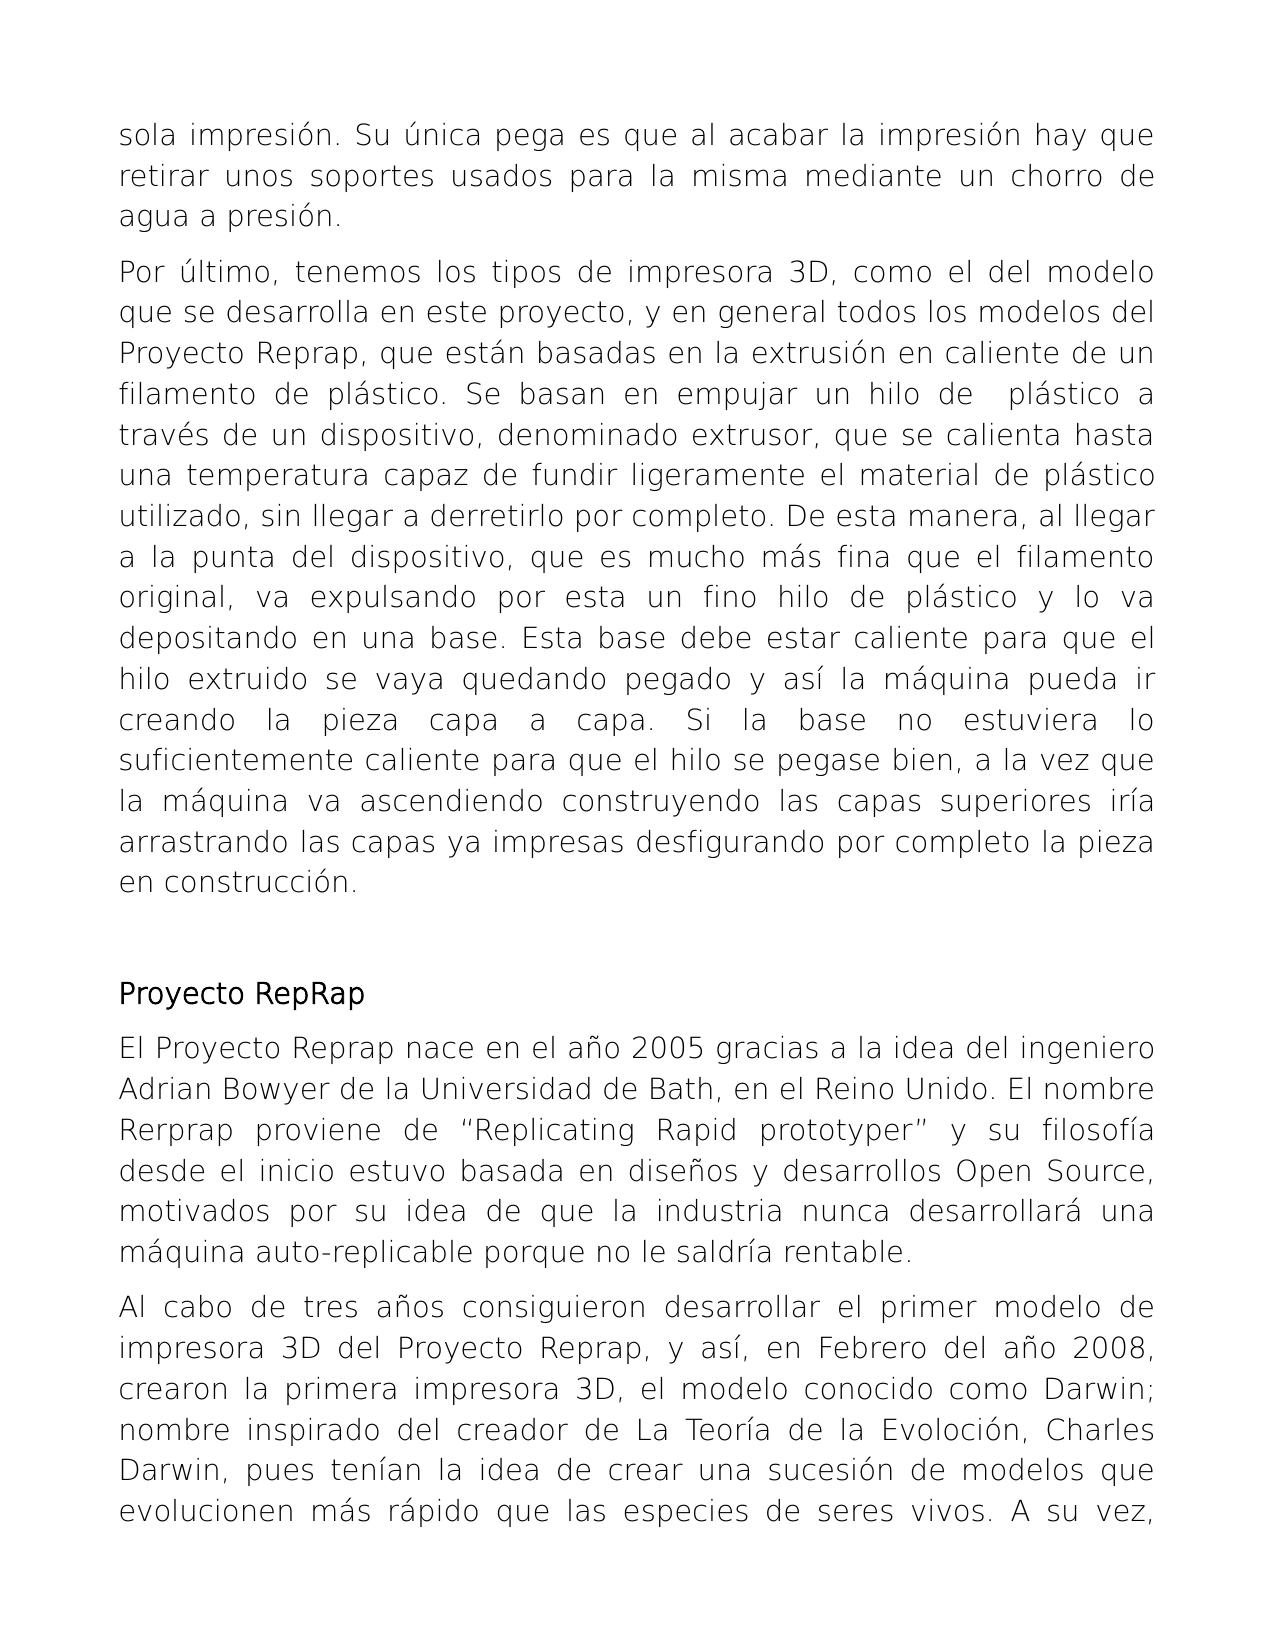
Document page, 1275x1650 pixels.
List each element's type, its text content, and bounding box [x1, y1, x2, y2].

text Proyecto RepRap [118, 976, 1157, 1010]
text Al cabo de tres años consiguieron desarrollar el primer modelo de impresora 3D del Proyecto Reprap, y así, en Febrero del año 2008, crearon la primera impresora 3D, el modelo conocido como Darwin; nombre inspirado del creador de La Teoría de la Evoloción, Charles Darwin, pues tenían la idea de crear una sucesión de modelos que evolucionen más rápido que las especies de seres vivos. A su vez, [118, 1291, 1157, 1528]
text sola impresión. Su única pega es que al acabar la impresión hay que retirar unos soportes usados para la misma mediante un chorro de agua a presión. [118, 118, 1157, 233]
text El Proyecto Reprap nace en el año 2005 gracias a la idea del ingeniero Adrian Bowyer de la Universidad de Bath, en el Reino Unido. El nombre Rerprap proviene de “Replicating Rapid prototyper” y su filosofía desde el inicio estuvo basada en diseños y desarrollos Open Source, motivados por su idea de que la industria nunca desarrollará una máquina auto-replicable porque no le saldría rentable. [118, 1032, 1157, 1269]
text Por último, tenemos los tipos de impresora 3D, como el del modelo que se desarrolla en este proyecto, y en general todos los modelos del Proyecto Reprap, que están basadas en la extrusión en caliente de un filamento de plástico. Se basan en empujar un hilo de plástico a través de un dispositivo, denominado extrusor, que se calienta hasta una temperatura capaz de fundir ligeramente el material de plástico utilizado, sin llegar a derretirlo por completo. De esta manera, al llegar a la punta del dispositivo, que es mucho más fina que el filamento original, va expulsando por esta un fino hilo de plástico y lo va depositando en una base. Esta base debe estar caliente para que el hilo extruido se vaya quedando pegado y así la máquina pueda ir creando la pieza capa a capa. Si la base no estuviera lo suficientemente caliente para que el hilo se pegase bien, a la vez que la máquina va ascendiendo construyendo las capas superiores iría arrastrando las capas ya impresas desfigurando por completo la pieza en construcción. [118, 255, 1157, 900]
